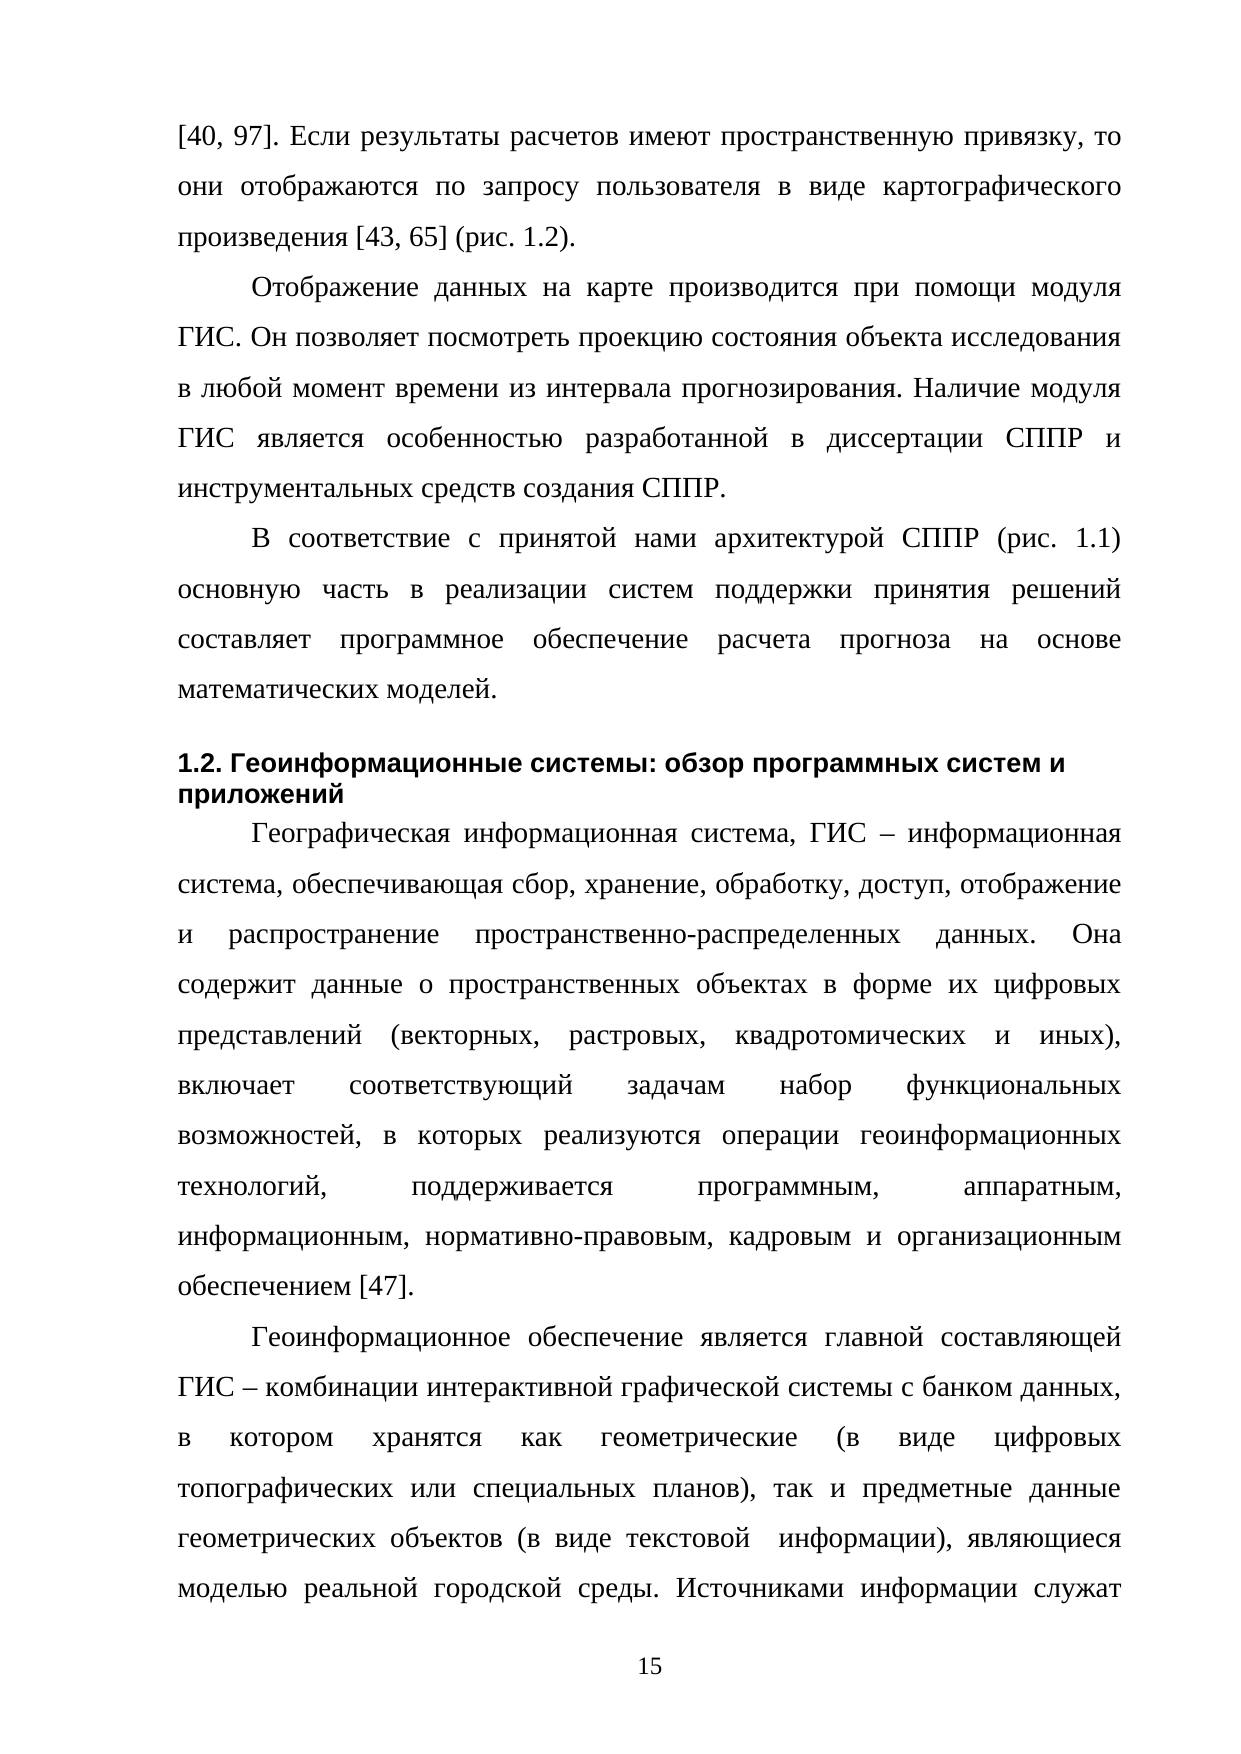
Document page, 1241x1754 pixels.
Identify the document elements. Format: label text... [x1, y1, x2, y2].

text Отображение данных на карте производится при помощи модуля ГИС. Он позволяет посмотреть проекцию состояния объекта исследования в любой момент времени из интервала прогнозирования. Наличие модуля ГИС является особенностью разработанной в диссертации СППР и инструментальных средств создания СППР. [177, 269, 1122, 504]
text В соответствие с принятой нами архитектурой СППР (рис. 1.1) основную часть в реализации систем поддержки принятия решений составляет программное обеспечение расчета прогноза на основе математических моделей. [177, 521, 1122, 705]
text [40, 97]. Если результаты расчетов имеют пространственную привязку, то они отображаются по запросу пользователя в виде картографического произведения [43, 65] (рис. 1.2). [177, 118, 1122, 252]
subtitle 1.2. Геоинформационные системы: обзор программных систем и приложений [177, 747, 1122, 809]
text Географическая информационная система, ГИС – информационная система, обеспечивающая сбор, хранение, обработку, доступ, отображение и распространение пространственно-распределенных данных. Она содержит данные о пространственных объектах в форме их цифровых представлений (векторных, растровых, квадротомических и иных), включает соответствующий задачам набор функциональных возможностей, в которых реализуются операции геоинформационных технологий, поддерживается программным, аппаратным, информационным, нормативно-правовым, кадровым и организационным обеспечением [47]. [177, 816, 1122, 1302]
text Геоинформационное обеспечение является главной составляющей ГИС – комбинации интерактивной графической системы с банком данных, в котором хранятся как геометрические (в виде цифровых топографических или специальных планов), так и предметные данные геометрических объектов (в виде текстовой информации), являющиеся моделью реальной городской среды. Источниками информации служат [177, 1319, 1122, 1604]
